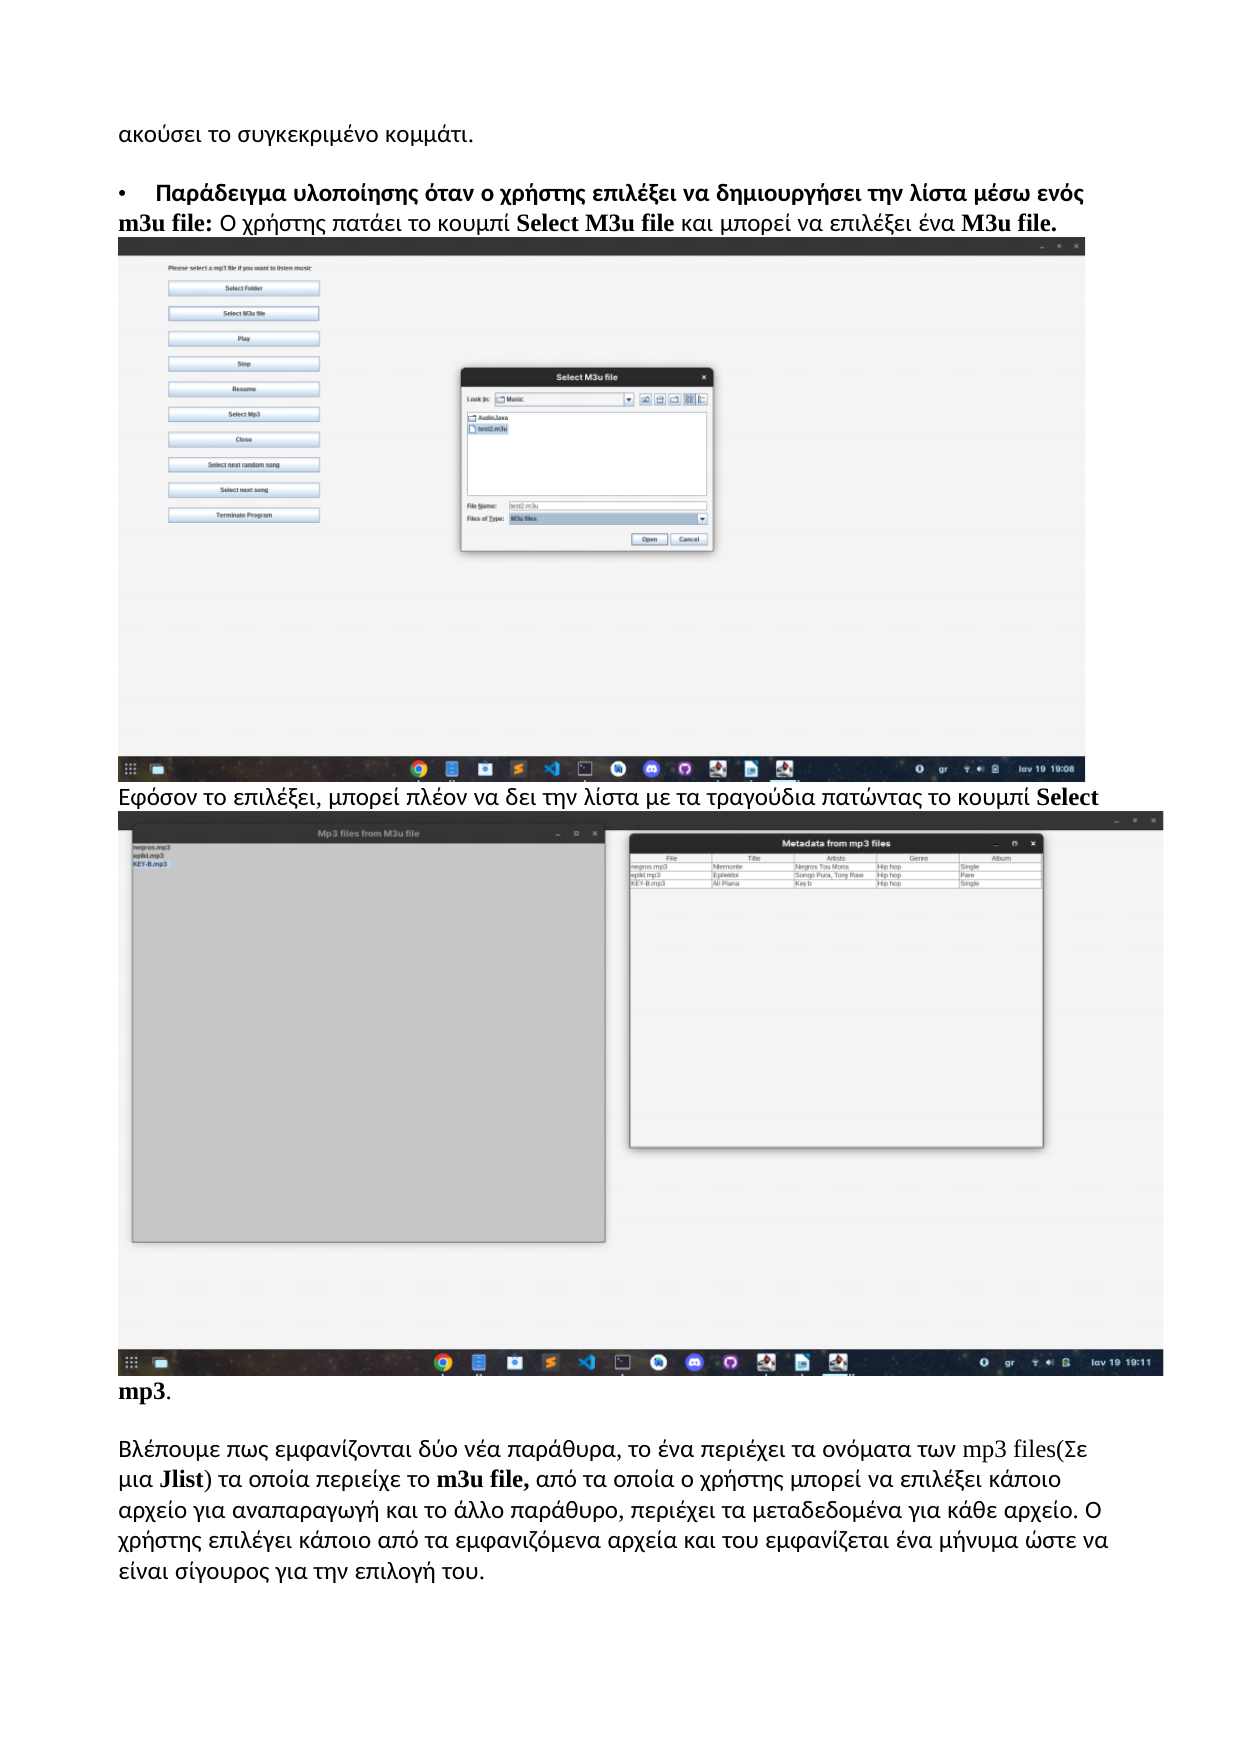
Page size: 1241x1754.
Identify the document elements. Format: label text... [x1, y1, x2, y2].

text Βλέπουμε πως εμφανίζονται δύο νέα παράθυρα, το ένα περιέχει τα ονόματα των mp3 files(Σε μια Jlist) τα οποία περιείχε το m3u file, από τα οποία ο χρήστης μπορεί να επιλέξει κάποιο αρχείο για αναπαραγωγή και το άλλο παράθυρο, περιέχει τα μεταδεδομένα για κάθε αρχείο. Ο χρήστης επιλέγει κάποιο από τα εμφανιζόμενα αρχεία και του εμφανίζεται ένα μήνυμα ώστε να είναι σίγουρος για την επιλογή του. [118, 1433, 1122, 1585]
list Παράδειγμα υλοποίησης όταν ο χρήστης επιλέξει να δημιουργήσει την λίστα μέσω ενός m3u file: Ο χρήστης πατάει το κουμπί Select M3u file και μπορεί να επιλέξει ένα M3u file. [81, 177, 1122, 238]
text Εφόσον το επιλέξει, μπορεί πλέον να δει την λίστα με τα τραγούδια πατώντας το κουμπί Select [118, 781, 1122, 811]
text mp3. [118, 1376, 1122, 1405]
text ακούσει το συγκεκριμένο κομμάτι. [118, 118, 1122, 149]
